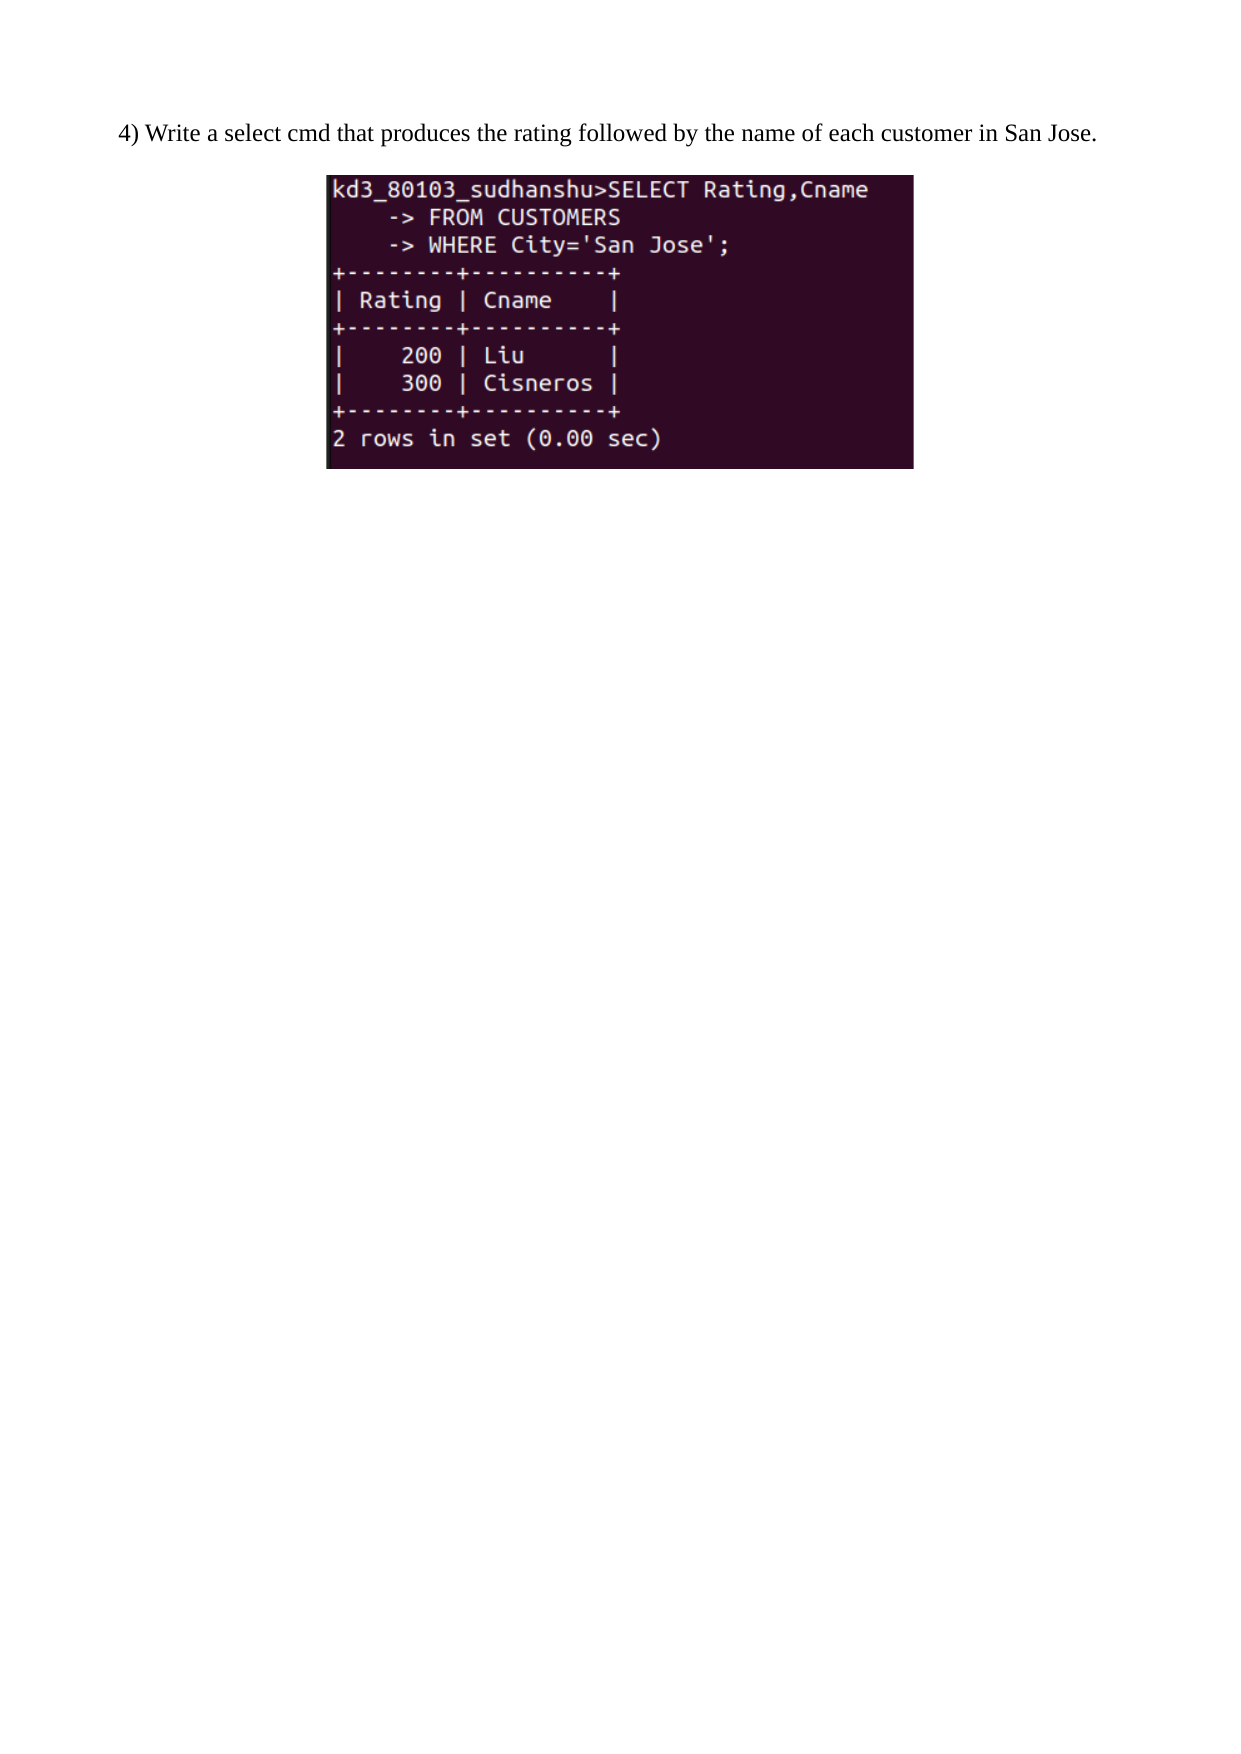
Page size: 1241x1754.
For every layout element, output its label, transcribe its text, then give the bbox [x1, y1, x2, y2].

picture [326, 175, 914, 469]
text 4) Write a select cmd that produces the rating followed by the name of each customer in San Jose. [118, 118, 1122, 147]
